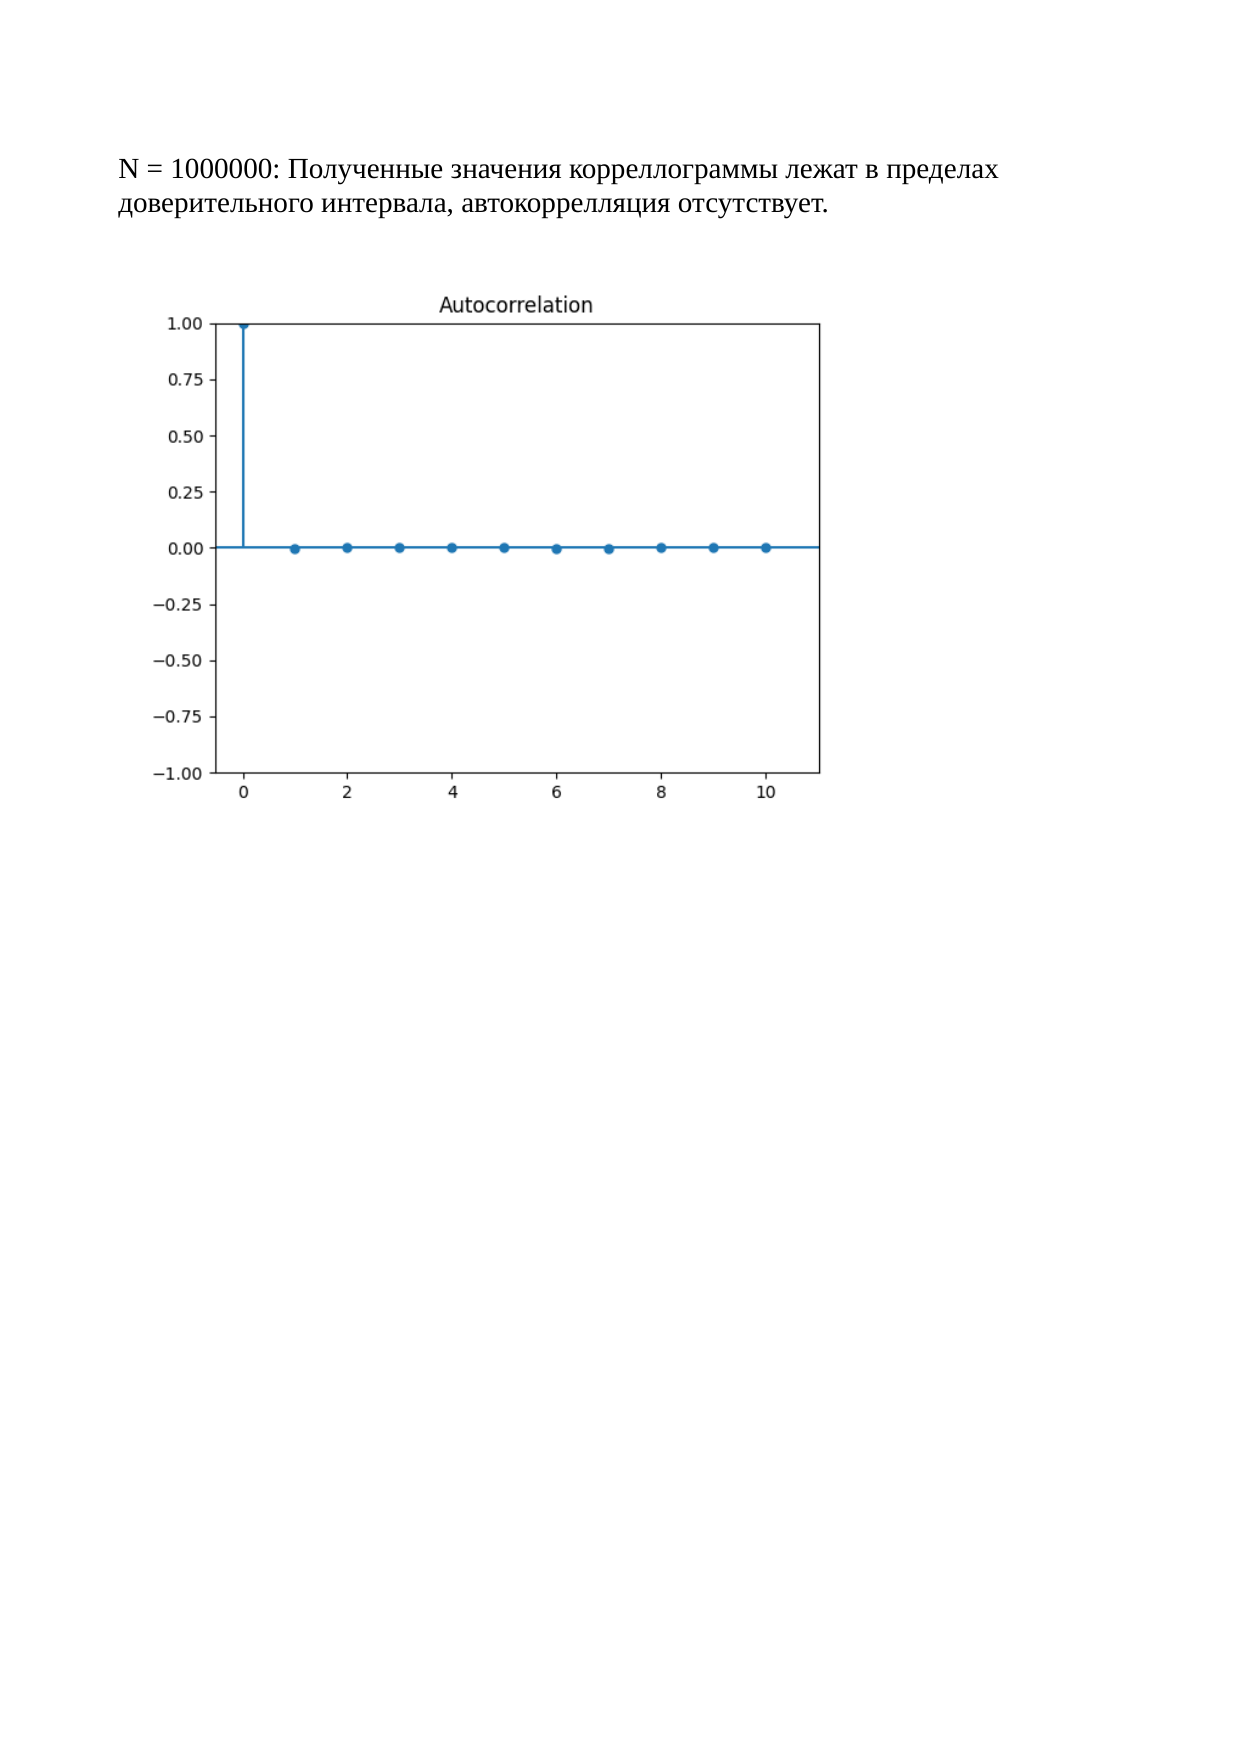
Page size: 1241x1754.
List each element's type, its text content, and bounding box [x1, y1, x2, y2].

text N = 1000000: Полученные значения корреллограммы лежат в пределах доверительного интервала, автокоррелляция отсутствует. [118, 152, 1122, 219]
picture [118, 253, 897, 837]
